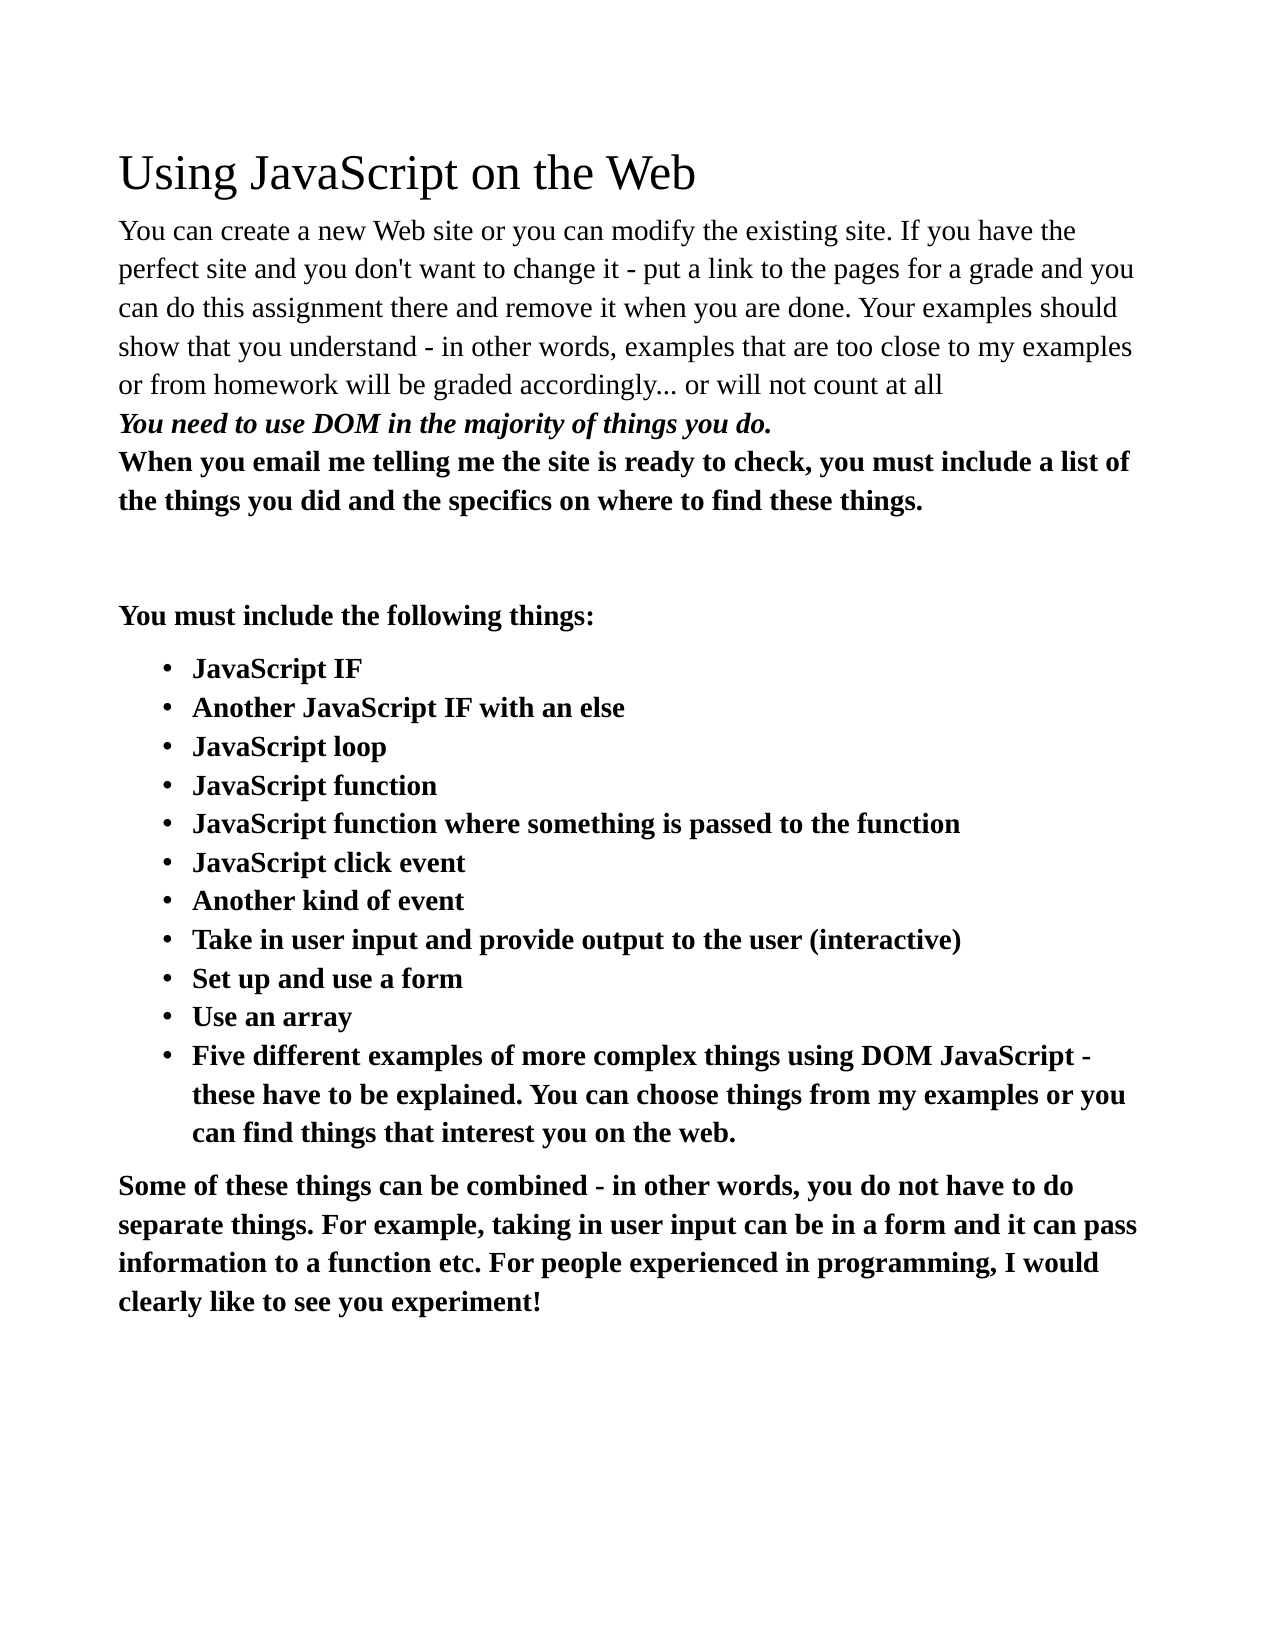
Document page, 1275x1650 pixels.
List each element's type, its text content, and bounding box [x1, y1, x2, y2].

list JavaScript IF [162, 652, 1157, 685]
list Set up and use a form [162, 961, 1157, 994]
text Some of these things can be combined - in other words, you do not have to do separate things. For example, taking in user input can be in a form and it can pass information to a function etc. For people experienced in programming, I would clearly like to see you experiment! [118, 1168, 1157, 1318]
list Use an array [162, 999, 1157, 1033]
list JavaScript function [162, 768, 1157, 801]
subtitle Using JavaScript on the Web [118, 143, 1157, 201]
list JavaScript function where something is passed to the function [162, 806, 1157, 840]
text You can create a new Web site or you can modify the existing site. If you have the perfect site and you don't want to change it - put a link to the pages for a grade and you can do this assignment there and remove it when you are done. Your examples should show that you understand - in other words, examples that are too close to my examples or from homework will be graded accordingly... or will not count at all You need to use DOM in the majority of things you do. When you email me telling me the site is ready to check, you must include a list of the things you did and the specifics on where to find these things. You must include the following things: [118, 213, 1157, 632]
list JavaScript click event [162, 845, 1157, 878]
list Five different examples of more complex things using DOM JavaScript - these have to be explained. You can choose things from my examples or you can find things that interest you on the web. [162, 1038, 1157, 1149]
list JavaScript loop [162, 729, 1157, 763]
list Another JavaScript IF with an else [162, 690, 1157, 724]
list Take in user input and provide output to the user (interactive) [162, 922, 1157, 956]
list Another kind of event [162, 883, 1157, 917]
